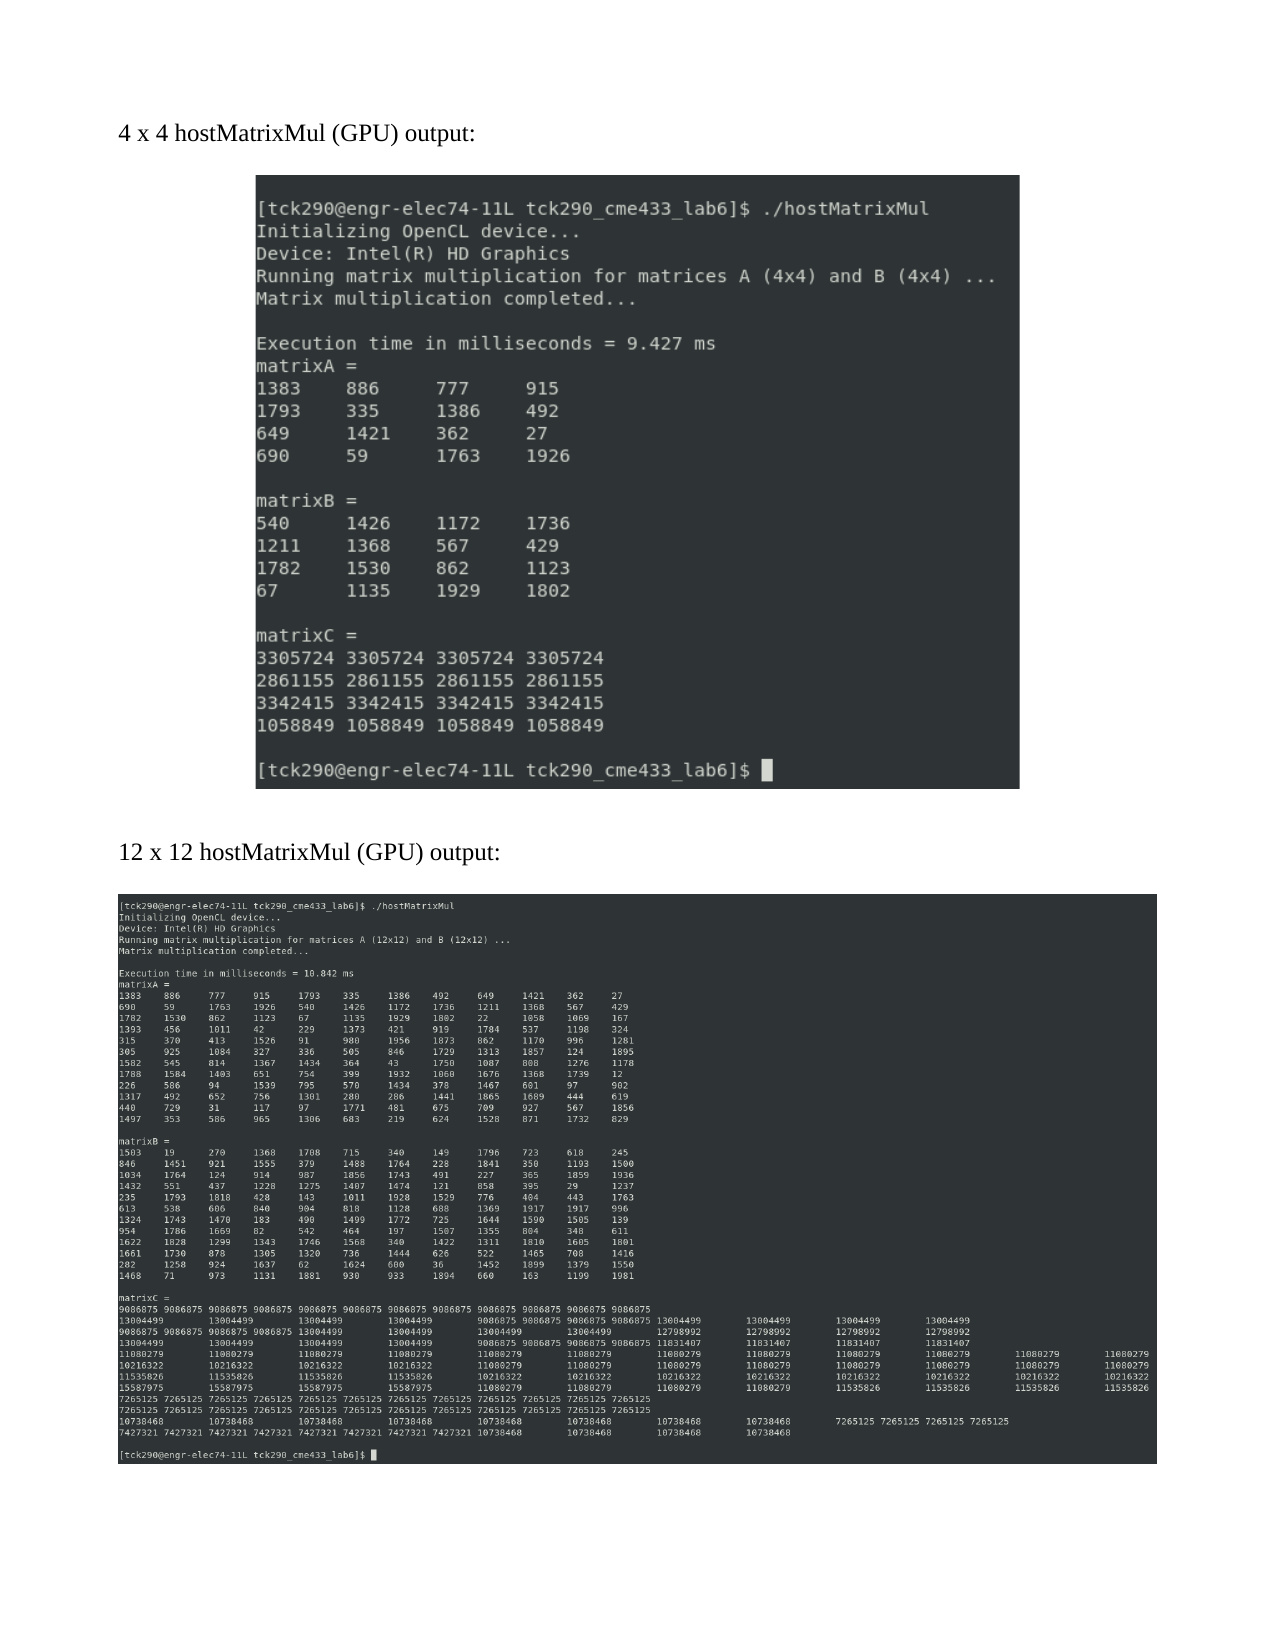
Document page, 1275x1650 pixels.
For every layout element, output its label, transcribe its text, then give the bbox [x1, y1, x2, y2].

picture [255, 175, 1020, 789]
text 4 x 4 hostMatrixMul (GPU) output: [118, 118, 1157, 147]
picture [118, 894, 1157, 1464]
text 12 x 12 hostMatrixMul (GPU) output: [118, 837, 1157, 866]
